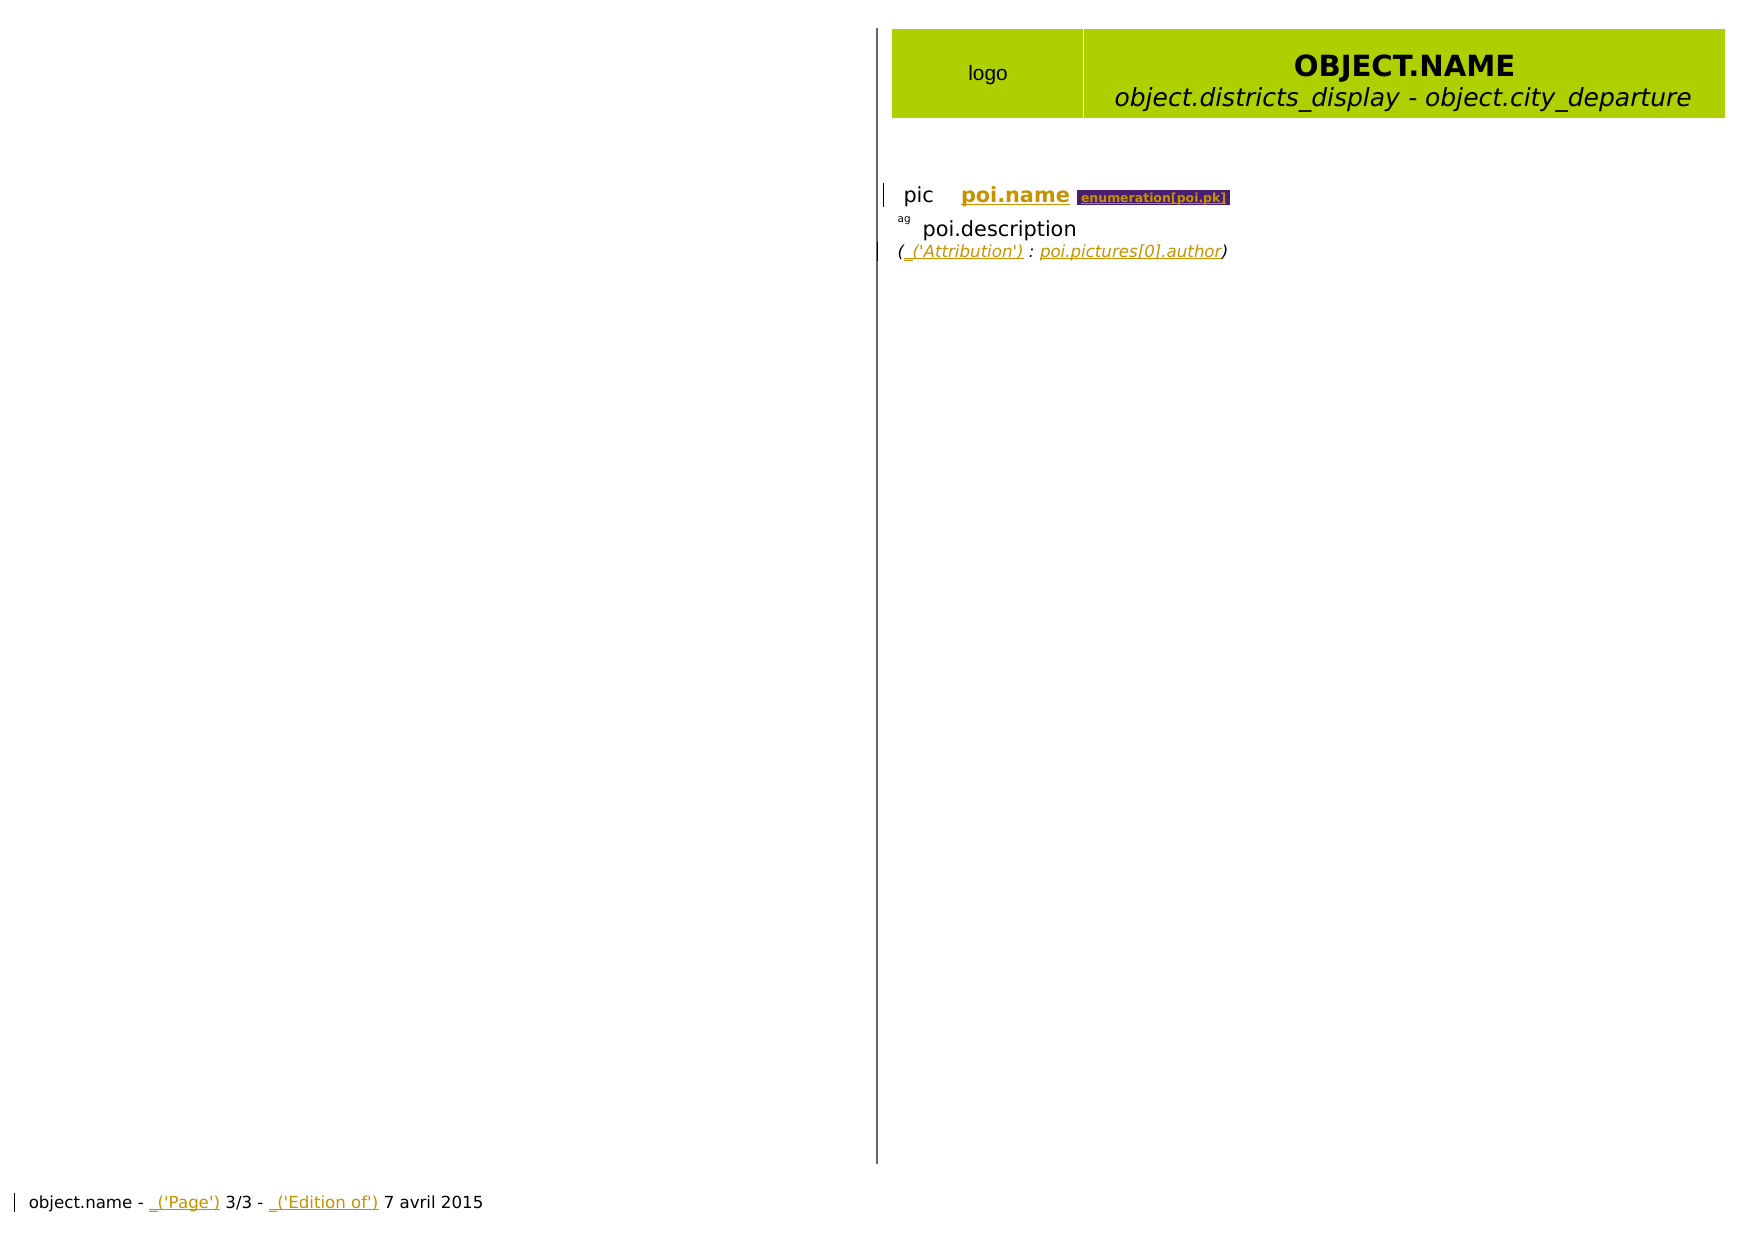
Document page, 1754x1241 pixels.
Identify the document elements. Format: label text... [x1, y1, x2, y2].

table_header poi.description (_('Attribution') : poi.pictures[0].author) [892, 166, 1725, 267]
table_header logo [892, 29, 1083, 118]
table_header object.name object.districts_display - object.city_departure [1084, 29, 1725, 118]
table_header poi.name 'enumeration[poi.pk]' [955, 177, 1719, 213]
table_header pic [898, 177, 955, 213]
